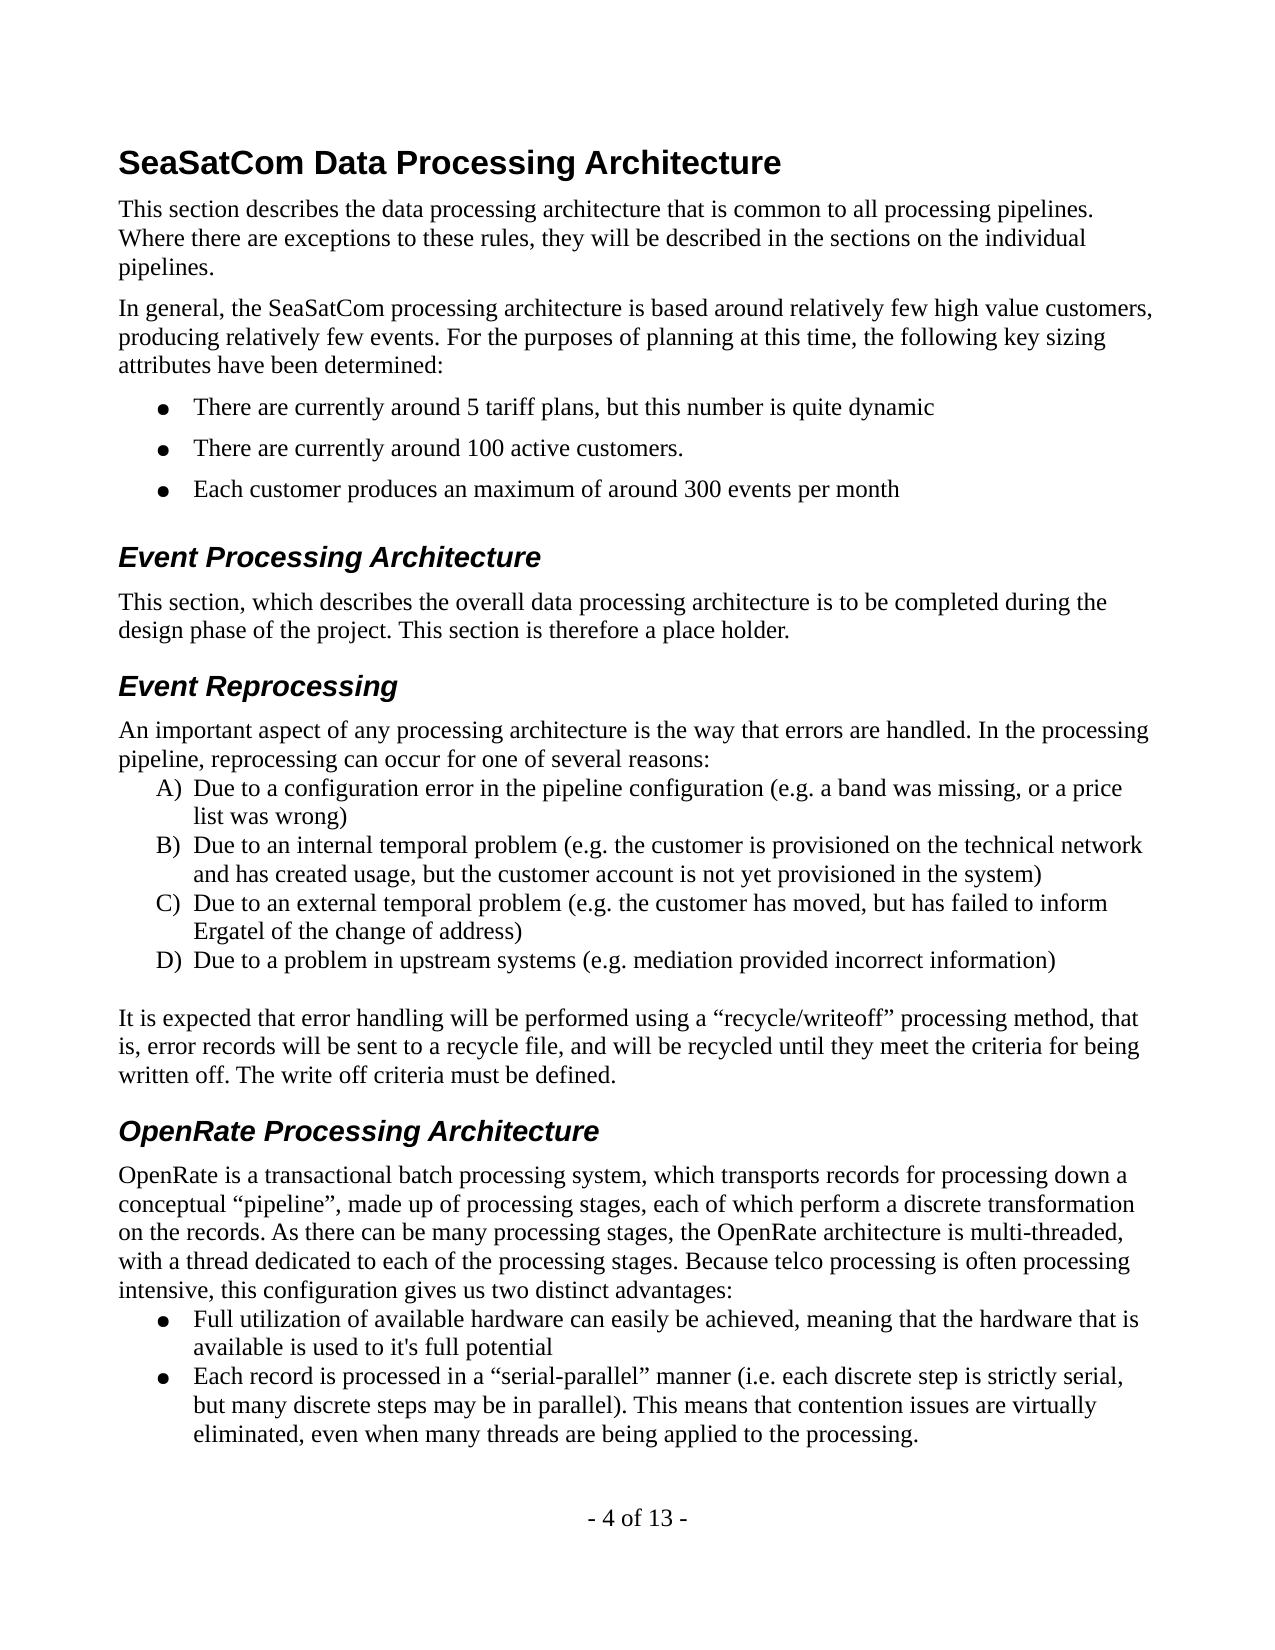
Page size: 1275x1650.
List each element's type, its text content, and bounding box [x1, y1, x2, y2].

text This section, which describes the overall data processing architecture is to be completed during the design phase of the project. This section is therefore a place holder. [118, 587, 1157, 644]
list There are currently around 100 active customers. [156, 433, 1157, 462]
list There are currently around 5 tariff plans, but this number is quite dynamic [156, 392, 1157, 421]
list Full utilization of available hardware can easily be achieved, meaning that the hardware that is available is used to it's full potential [156, 1304, 1157, 1361]
text It is expected that error handling will be performed using a “recycle/writeoff” processing method, that is, error records will be sent to a recycle file, and will be recycled until they meet the criteria for being written off. The write off criteria must be defined. [118, 1003, 1157, 1089]
list Due to a problem in upstream systems (e.g. mediation provided incorrect information) [156, 945, 1157, 974]
list Due to an internal temporal problem (e.g. the customer is provisioned on the technical network and has created usage, but the customer account is not yet provisioned in the system) [156, 830, 1157, 888]
text This section describes the data processing architecture that is common to all processing pipelines. Where there are exceptions to these rules, they will be described in the sections on the individual pipelines. [118, 194, 1157, 281]
subtitle Event Processing Architecture [118, 541, 1157, 574]
list Each record is processed in a “serial-parallel” manner (i.e. each discrete step is strictly serial, but many discrete steps may be in parallel). This means that contention issues are virtually eliminated, even when many threads are being applied to the processing. [156, 1361, 1157, 1447]
list Due to an external temporal problem (e.g. the customer has moved, but has failed to inform Ergatel of the change of address) [156, 888, 1157, 945]
text In general, the SeaSatCom processing architecture is based around relatively few high value customers, producing relatively few events. For the purposes of planning at this time, the following key sizing attributes have been determined: [118, 293, 1157, 379]
text OpenRate is a transactional batch processing system, which transports records for processing down a conceptual “pipeline”, made up of processing stages, each of which perform a discrete transformation on the records. As there can be many processing stages, the OpenRate architecture is multi-threaded, with a thread dedicated to each of the processing stages. Because telco processing is often processing intensive, this configuration gives us two distinct advantages: [118, 1160, 1157, 1304]
subtitle OpenRate Processing Architecture [118, 1114, 1157, 1147]
list Each customer produces an maximum of around 300 events per month [156, 474, 1157, 503]
subtitle Event Reprocessing [118, 669, 1157, 703]
list Due to a configuration error in the pipeline configuration (e.g. a band was missing, or a price list was wrong) [156, 773, 1157, 830]
subtitle SeaSatCom Data Processing Architecture [118, 143, 1157, 182]
text An important aspect of any processing architecture is the way that errors are handled. In the processing pipeline, reprocessing can occur for one of several reasons: [118, 715, 1157, 773]
